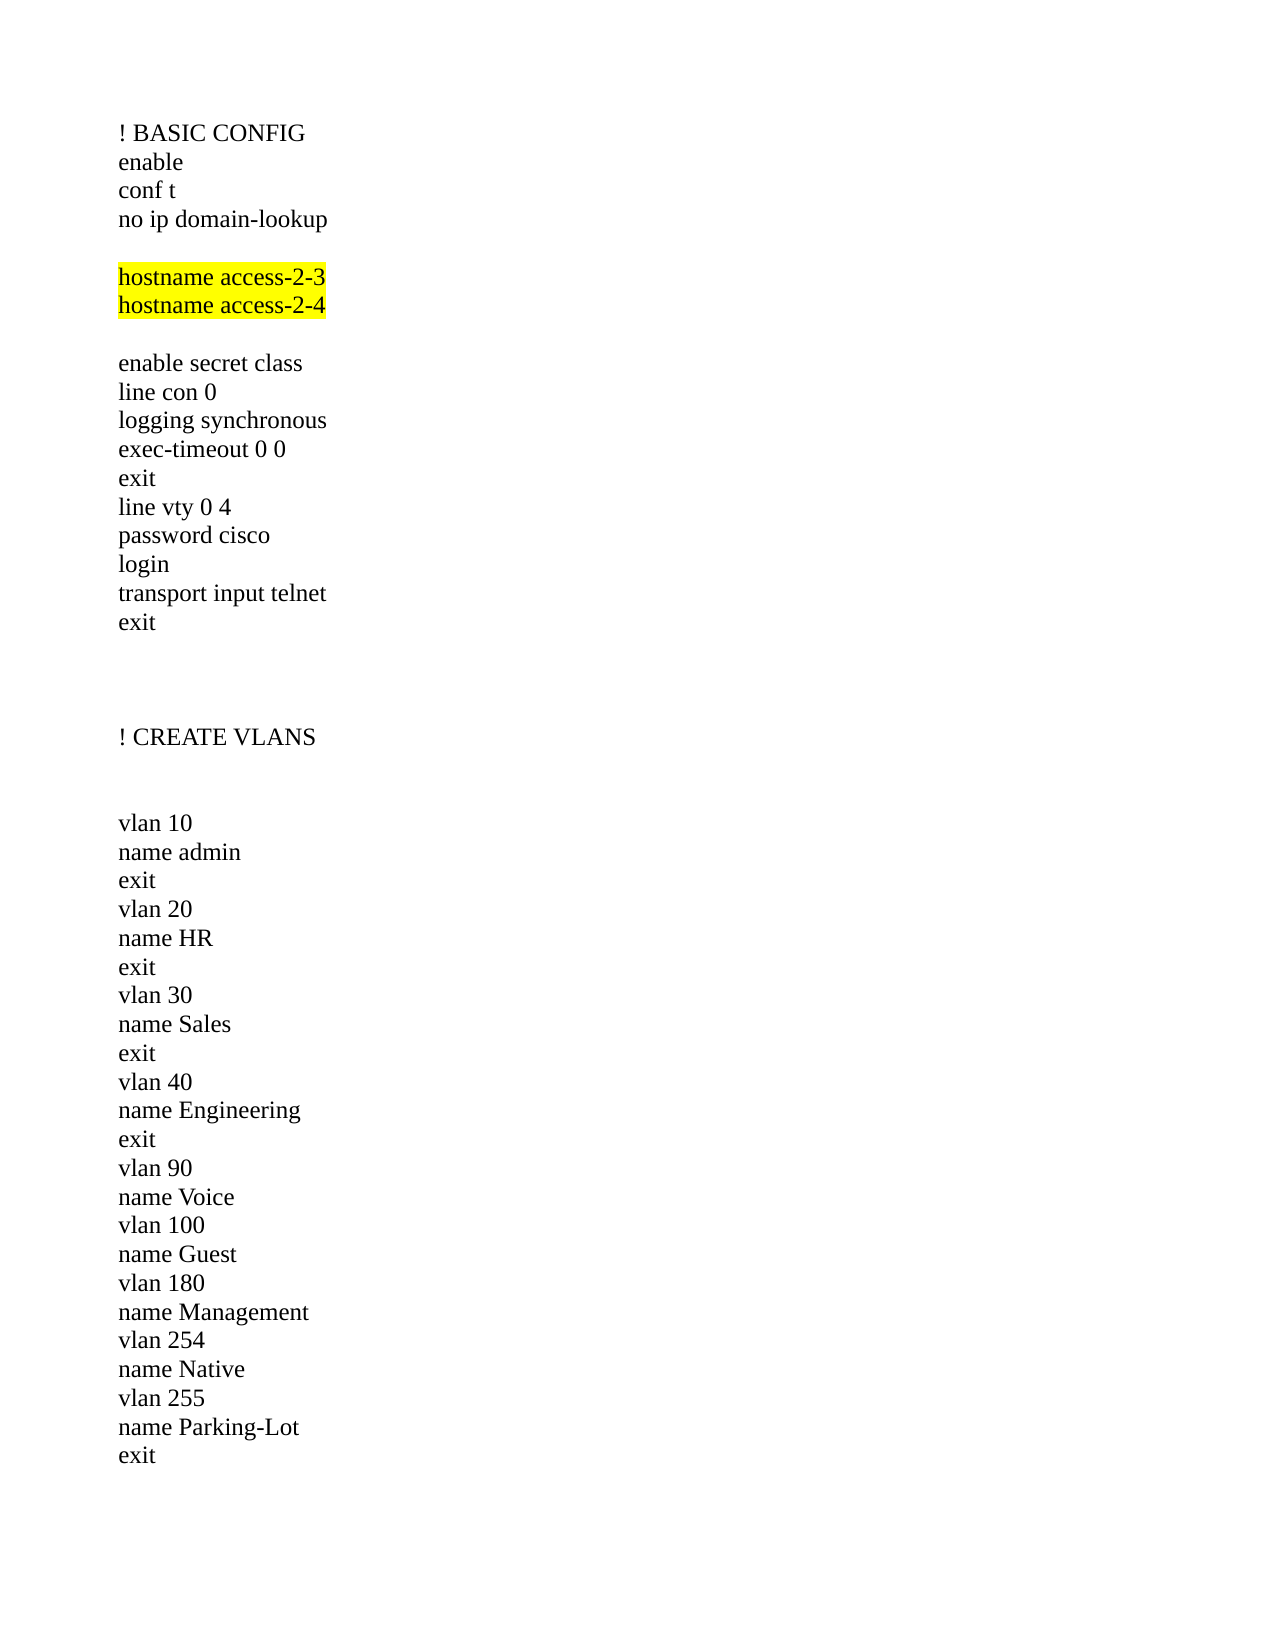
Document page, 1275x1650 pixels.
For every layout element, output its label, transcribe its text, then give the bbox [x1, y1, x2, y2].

text name Guest [118, 1239, 1157, 1268]
text exit [118, 1441, 1157, 1469]
text vlan 90 [118, 1153, 1157, 1182]
text exit [118, 952, 1157, 981]
text logging synchronous [118, 406, 1157, 434]
text name Parking-Lot [118, 1412, 1157, 1441]
text vlan 20 [118, 894, 1157, 923]
text transport input telnet [118, 578, 1157, 607]
text enable [118, 147, 1157, 176]
text exit [118, 1124, 1157, 1153]
text hostname access-2-3 [118, 262, 1157, 291]
text conf t [118, 176, 1157, 204]
text vlan 10 [118, 808, 1157, 837]
text vlan 255 [118, 1383, 1157, 1412]
text exit [118, 1038, 1157, 1067]
text line vty 0 4 [118, 492, 1157, 521]
text ! BASIC CONFIG [118, 118, 1157, 147]
text name HR [118, 923, 1157, 952]
text exit [118, 607, 1157, 636]
text login [118, 549, 1157, 578]
text name Voice [118, 1182, 1157, 1211]
text exec-timeout 0 0 [118, 434, 1157, 463]
text vlan 254 [118, 1326, 1157, 1354]
text vlan 30 [118, 981, 1157, 1009]
text name Native [118, 1354, 1157, 1383]
text name Management [118, 1297, 1157, 1326]
text ! CREATE VLANS [118, 722, 1157, 751]
text exit [118, 866, 1157, 894]
text hostname access-2-4 [118, 291, 1157, 319]
text name Engineering [118, 1096, 1157, 1124]
text vlan 180 [118, 1268, 1157, 1297]
text vlan 40 [118, 1067, 1157, 1096]
text name admin [118, 837, 1157, 866]
text line con 0 [118, 377, 1157, 406]
text exit [118, 463, 1157, 492]
text vlan 100 [118, 1211, 1157, 1239]
text enable secret class [118, 348, 1157, 377]
text password cisco [118, 521, 1157, 549]
text name Sales [118, 1009, 1157, 1038]
text no ip domain-lookup [118, 204, 1157, 233]
